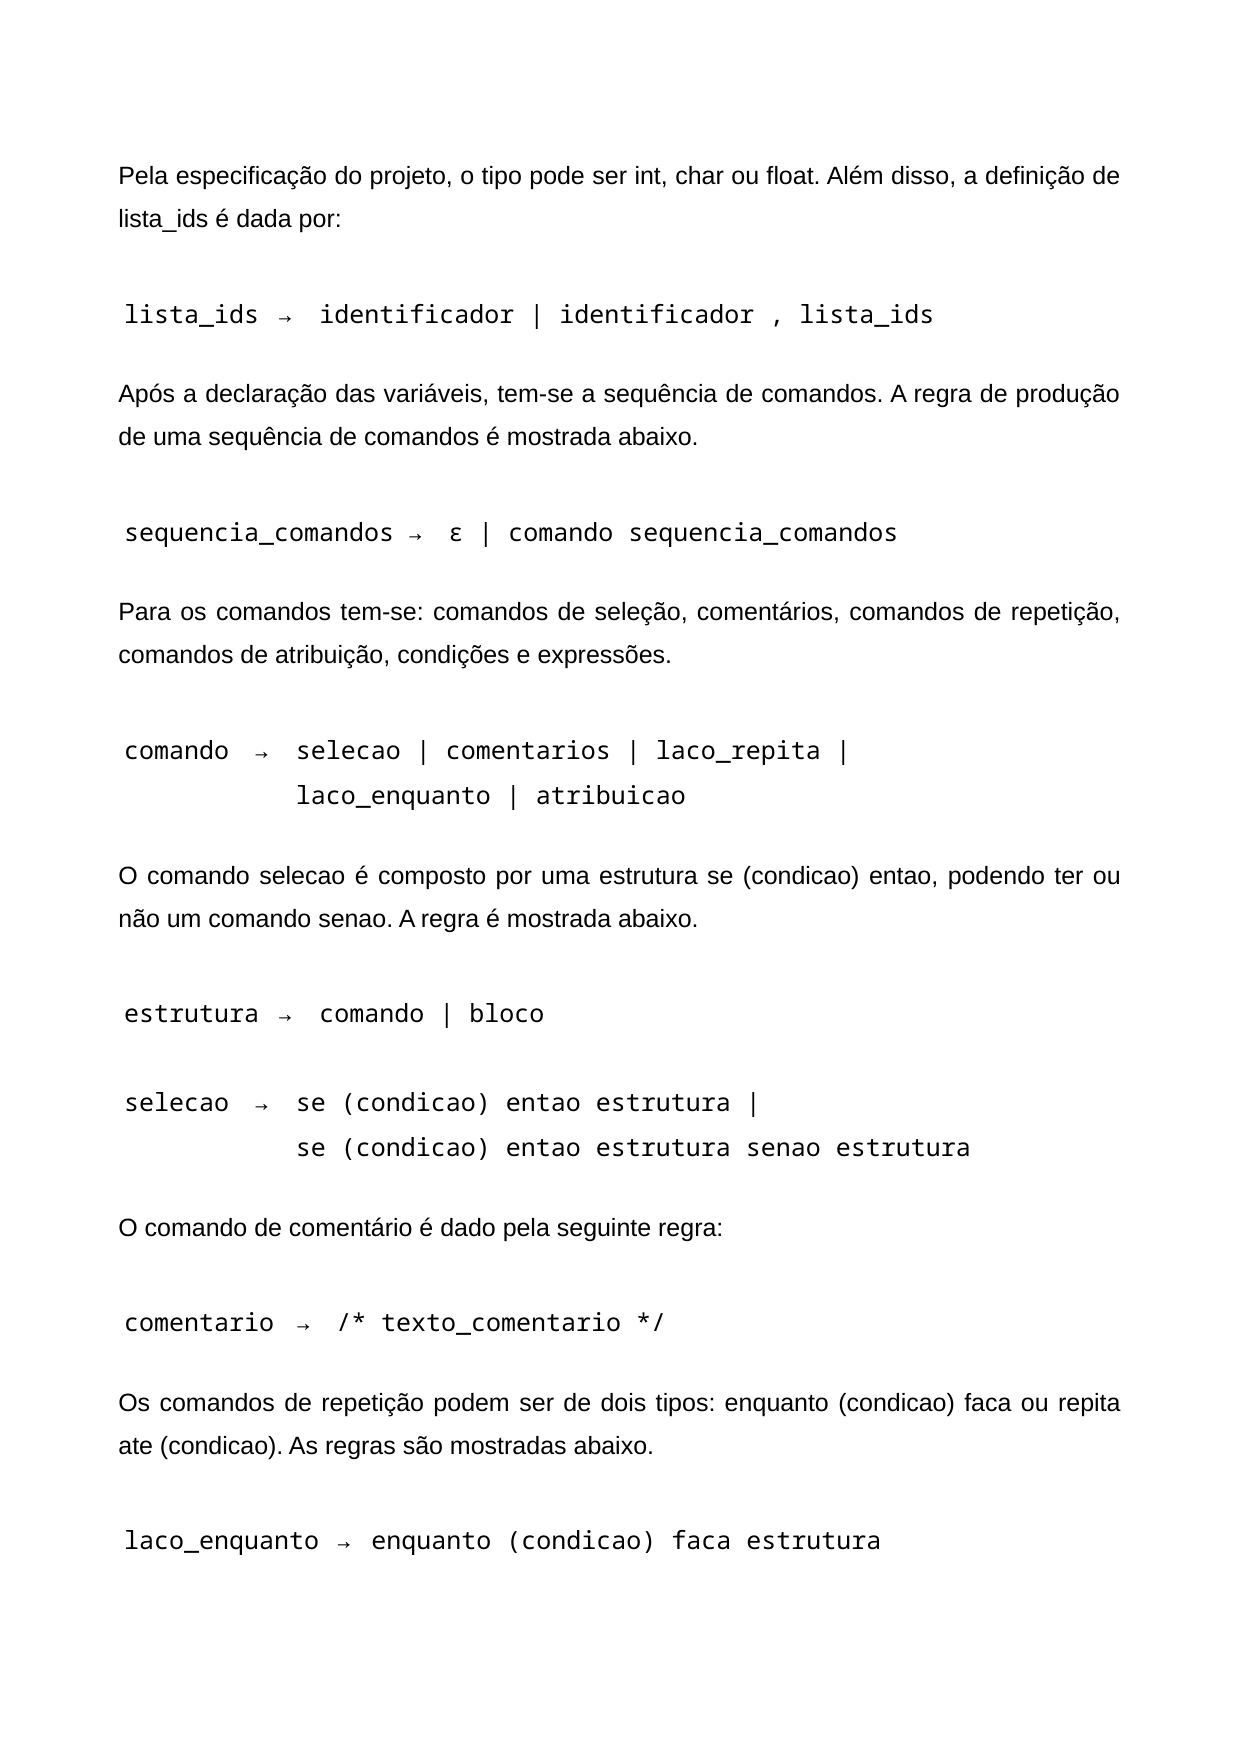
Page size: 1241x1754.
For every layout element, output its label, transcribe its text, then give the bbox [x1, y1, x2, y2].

table_header → [402, 509, 442, 554]
table_cell [248, 1124, 290, 1170]
text O comando de comentário é dado pela seguinte regra: [118, 1213, 1122, 1242]
table_header lista_ids [118, 291, 272, 336]
text Pela especificação do projeto, o tipo pode ser int, char ou float. Além disso, a definição de lista_ids é dada por: [118, 161, 1122, 233]
text O comando selecao é composto por uma estrutura se (condicao) entao, podendo ter ou não um comando senao. A regra é mostrada abaixo. [118, 861, 1122, 933]
table_cell [118, 1124, 248, 1170]
table_header laco_enquanto [118, 1517, 330, 1563]
table_cell se (condicao) entao estrutura senao estrutura [290, 1124, 1122, 1170]
table_header comando [118, 727, 248, 772]
table_header comentario [118, 1299, 290, 1345]
table_header comando | bloco [313, 990, 1122, 1036]
table_header sequencia_comandos [118, 509, 402, 554]
table_header se (condicao) entao estrutura | [290, 1079, 1122, 1124]
table_header → [272, 990, 313, 1036]
text Após a declaração das variáveis, tem-se a sequência de comandos. A regra de produção de uma sequência de comandos é mostrada abaixo. [118, 379, 1122, 451]
table_cell laco_enquanto | atribuicao [290, 772, 1122, 818]
table_header → [330, 1517, 365, 1563]
table_cell [248, 772, 290, 818]
table_header → [248, 1079, 290, 1124]
table_header /* texto_comentario */ [330, 1299, 1122, 1345]
table_header → [248, 727, 290, 772]
table_header estrutura [118, 990, 272, 1036]
table_header → [272, 291, 313, 336]
table_header → [290, 1299, 330, 1345]
table_header ε | comando sequencia_comandos [442, 509, 1122, 554]
text Para os comandos tem-se: comandos de seleção, comentários, comandos de repetição, comandos de atribuição, condições e expressões. [118, 597, 1122, 669]
table_header identificador | identificador , lista_ids [313, 291, 1122, 336]
table_header selecao | comentarios | laco_repita | [290, 727, 1122, 772]
table_cell [118, 772, 248, 818]
text Os comandos de repetição podem ser de dois tipos: enquanto (condicao) faca ou repita ate (condicao). As regras são mostradas abaixo. [118, 1388, 1122, 1460]
table_header selecao [118, 1079, 248, 1124]
table_header enquanto (condicao) faca estrutura [365, 1517, 1122, 1563]
